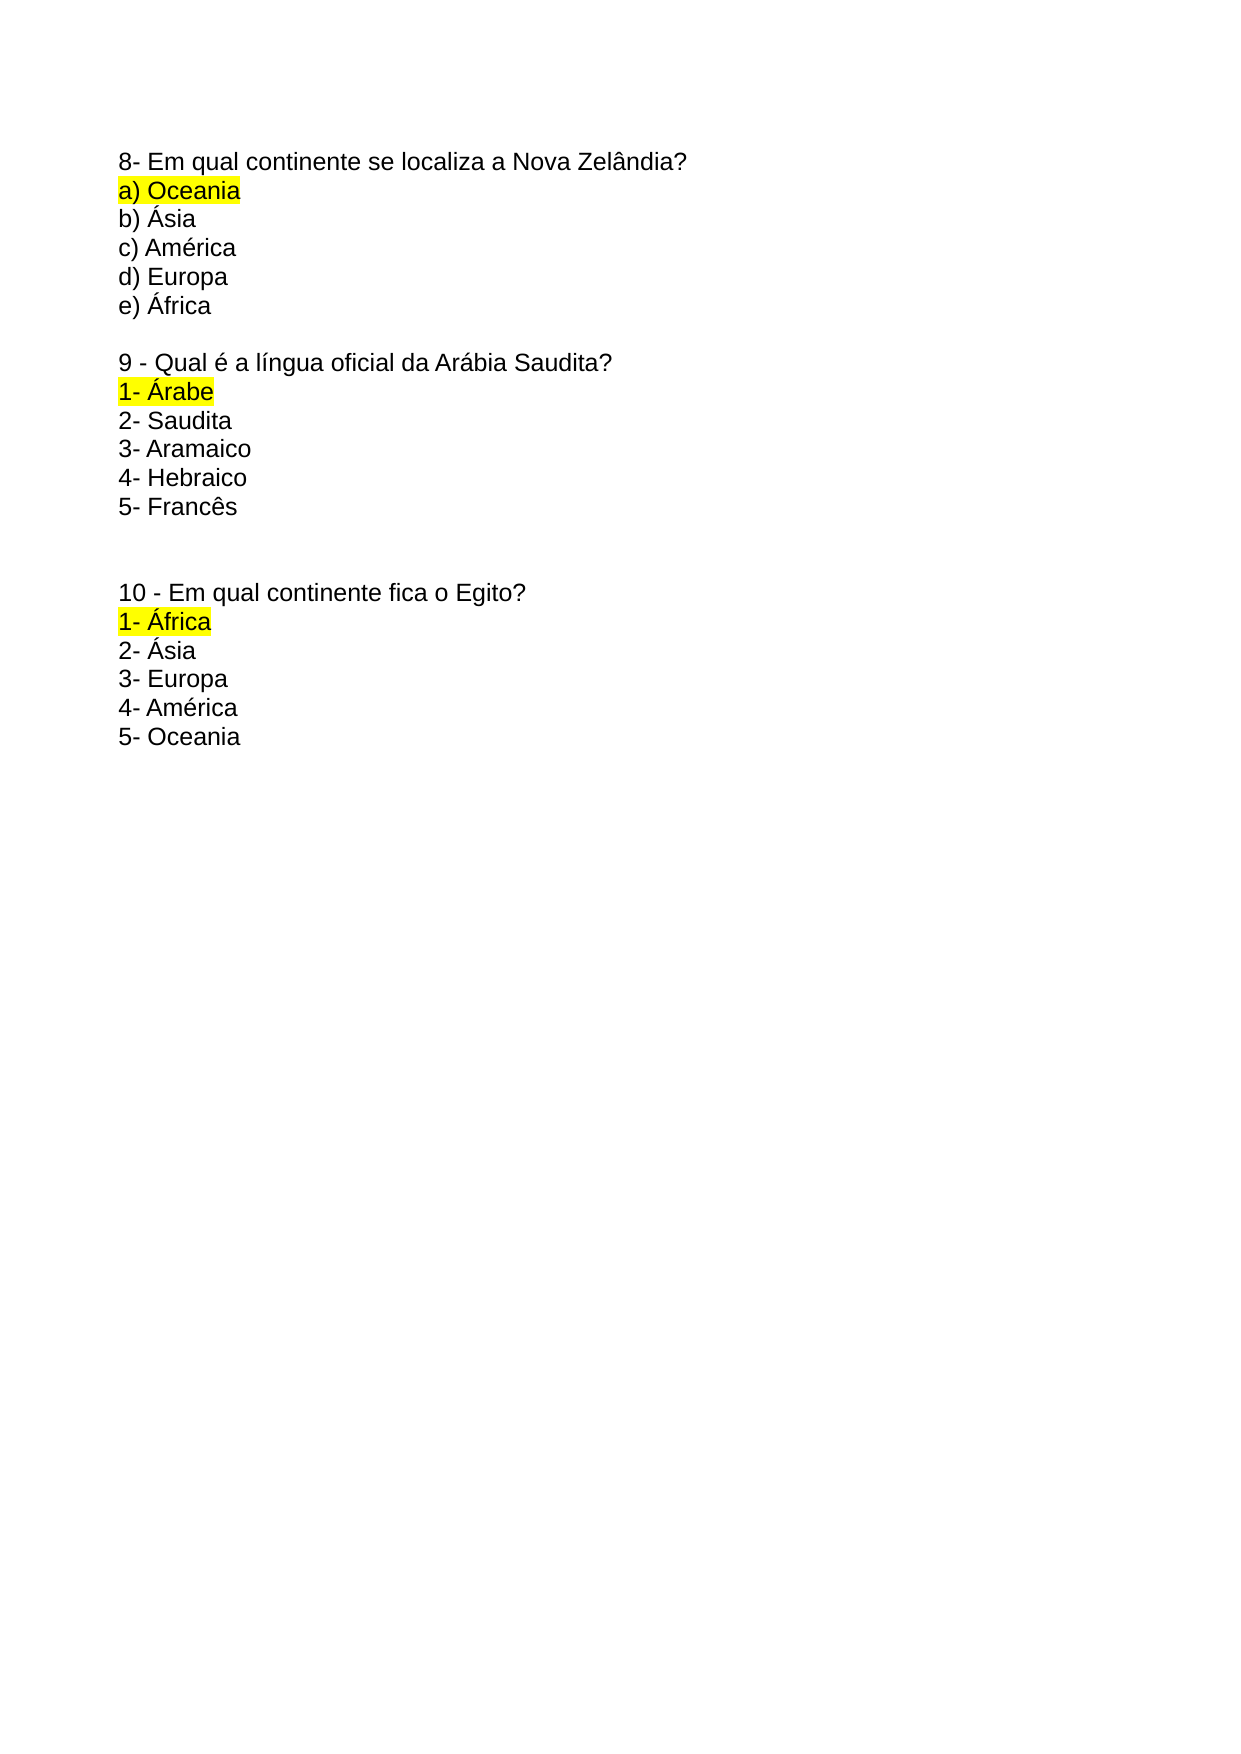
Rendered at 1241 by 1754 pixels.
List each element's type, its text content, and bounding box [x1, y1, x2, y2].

text 1- África [118, 607, 1122, 636]
text 10 - Em qual continente fica o Egito? [118, 578, 1122, 607]
text d) Europa [118, 262, 1122, 291]
text 2- Saudita [118, 406, 1122, 434]
text b) Ásia [118, 204, 1122, 233]
text 8- Em qual continente se localiza a Nova Zelândia? [118, 147, 1122, 176]
text e) África [118, 291, 1122, 319]
text 3- Europa [118, 664, 1122, 693]
text 9 - Qual é a língua oficial da Arábia Saudita? [118, 348, 1122, 377]
text 5- Oceania [118, 722, 1122, 751]
text a) Oceania [118, 176, 1122, 204]
text 3- Aramaico [118, 434, 1122, 463]
text 2- Ásia [118, 636, 1122, 664]
text 4- América [118, 693, 1122, 722]
text 4- Hebraico [118, 463, 1122, 492]
text 1- Árabe [118, 377, 1122, 406]
text 5- Francês [118, 492, 1122, 521]
text c) América [118, 233, 1122, 262]
